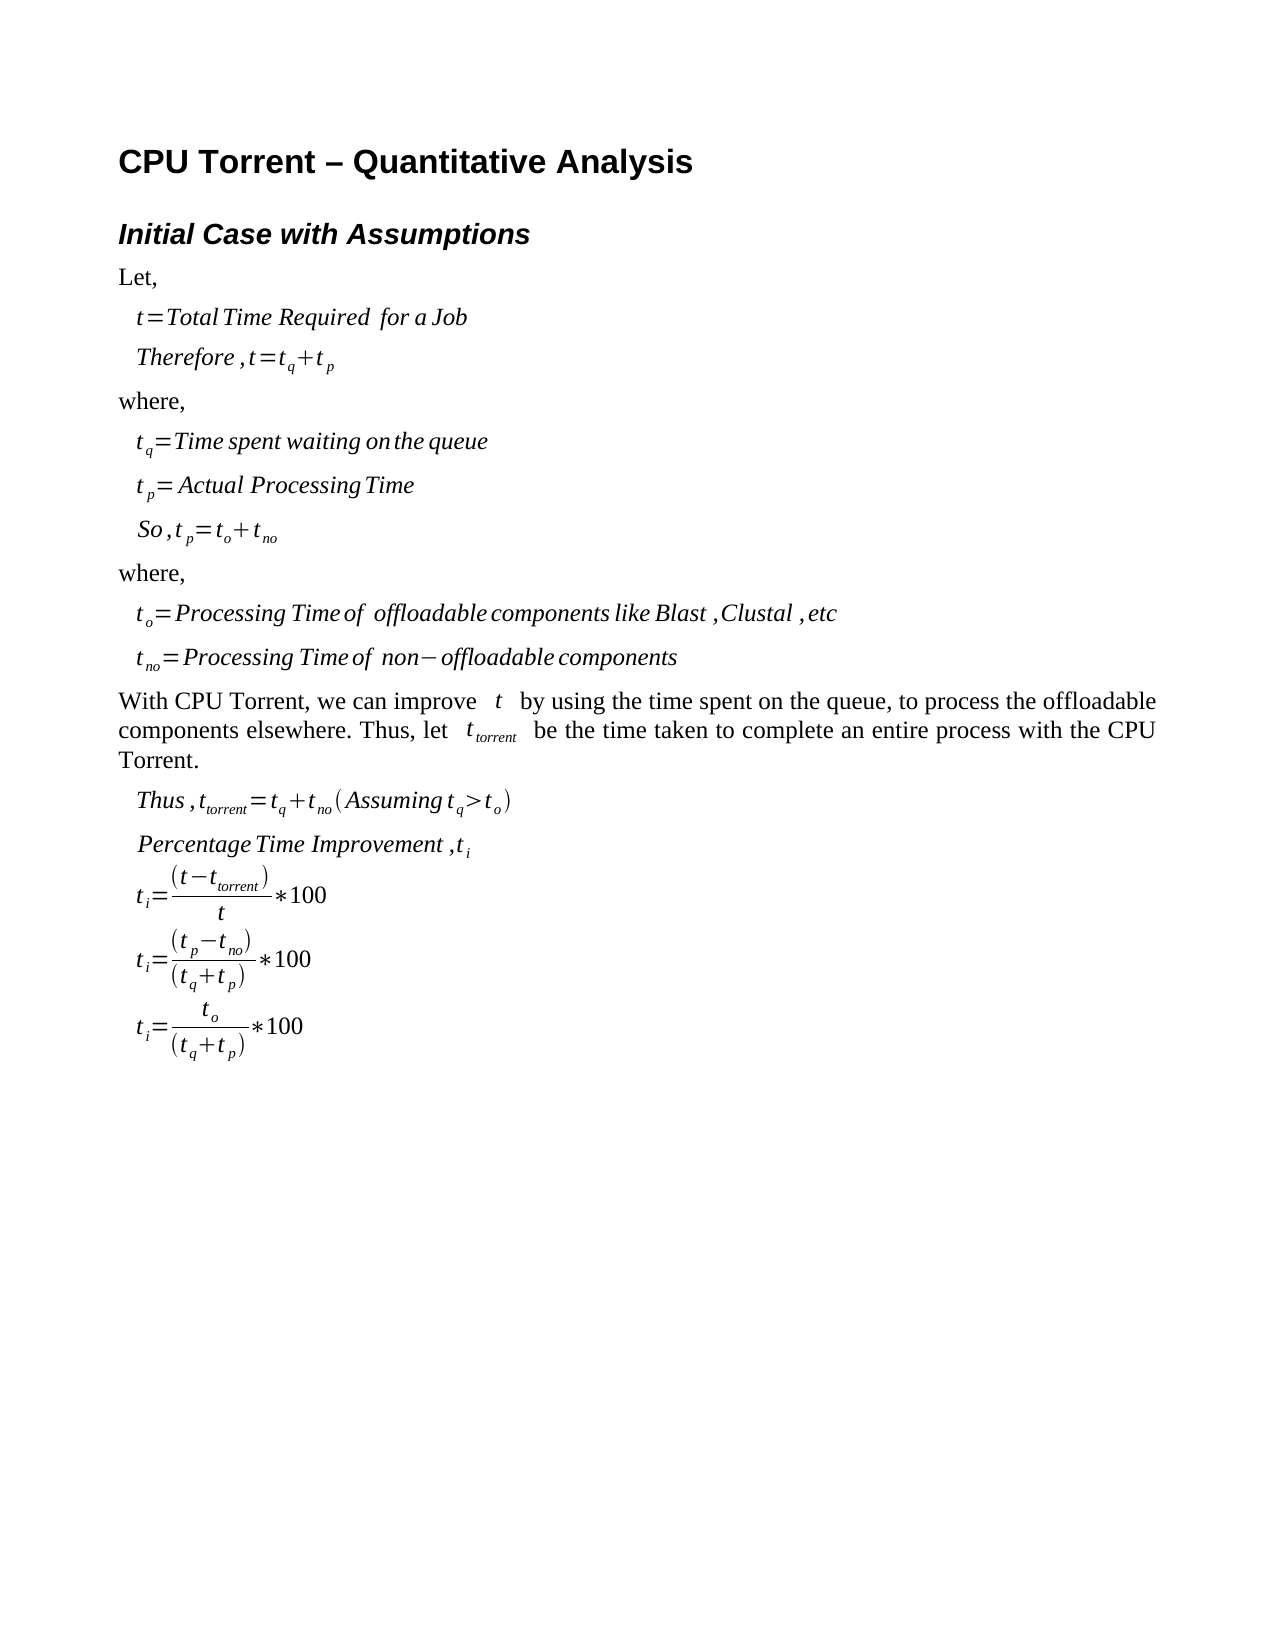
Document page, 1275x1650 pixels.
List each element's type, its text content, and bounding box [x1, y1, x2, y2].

text where, [118, 559, 1157, 587]
subtitle Initial Case with Assumptions [118, 218, 1157, 251]
text where, [118, 387, 1157, 415]
subtitle CPU Torrent – Quantitative Analysis [118, 143, 1157, 181]
text Let, [118, 263, 1157, 291]
text With CPU Torrent, we can improveby using the time spent on the queue, to process the offloadable components elsewhere. Thus, letbe the time taken to complete an entire process with the CPU Torrent. [118, 687, 1157, 774]
